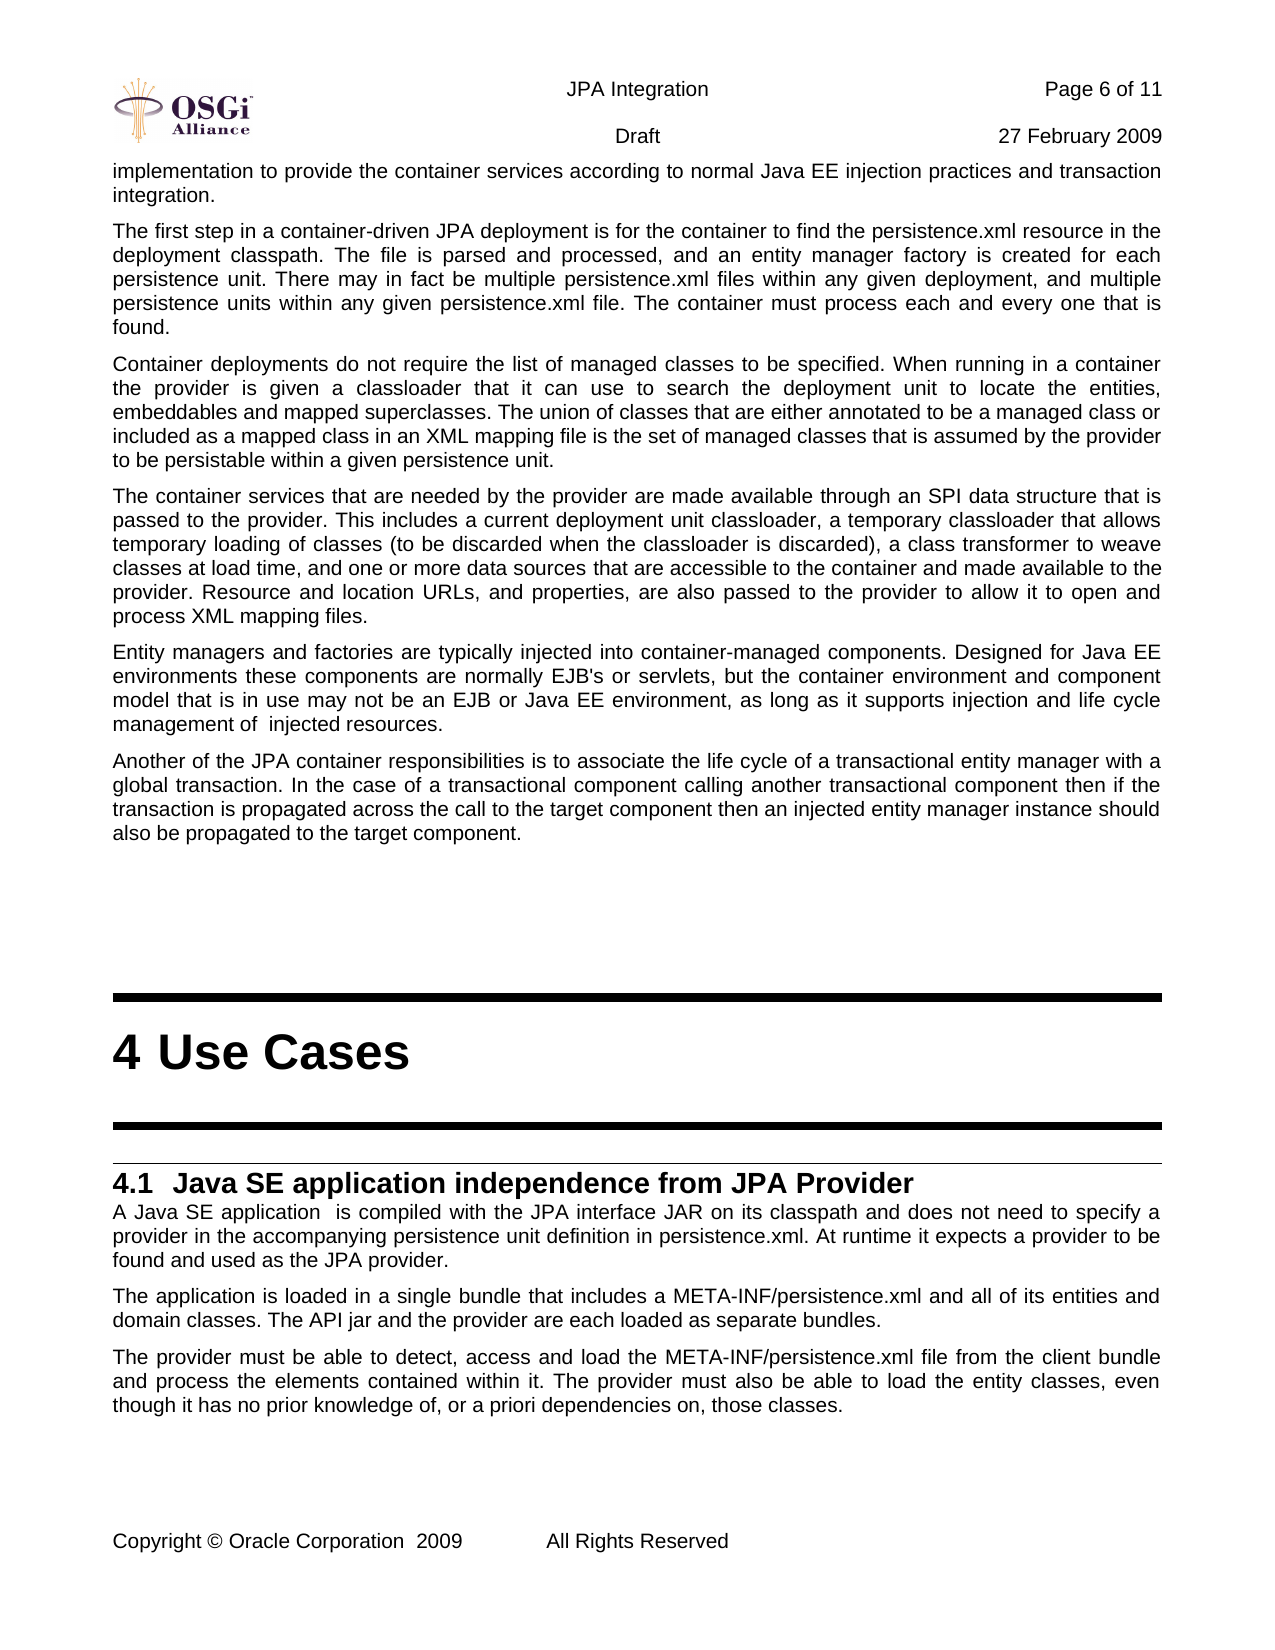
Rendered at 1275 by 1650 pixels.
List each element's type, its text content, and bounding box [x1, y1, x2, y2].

text The application is loaded in a single bundle that includes a META-INF/persistence.xml and all of its entities and domain classes. The API jar and the provider are each loaded as separate bundles. [112, 1284, 1162, 1332]
text The first step in a container-driven JPA deployment is for the container to find the persistence.xml resource in the deployment classpath. The file is parsed and processed, and an entity manager factory is created for each persistence unit. There may in fact be multiple persistence.xml files within any given deployment, and multiple persistence units within any given persistence.xml file. The container must process each and every one that is found. [112, 219, 1162, 339]
subtitle Java SE application independence from JPA Provider [112, 1164, 1162, 1200]
text Another of the JPA container responsibilities is to associate the life cycle of a transactional entity manager with a global transaction. In the case of a transactional component calling another transactional component then if the transaction is propagated across the call to the target component then an injected entity manager instance should also be propagated to the target component. [112, 748, 1162, 844]
subtitle Use Cases [112, 994, 1162, 1130]
text A Java SE application is compiled with the JPA interface JAR on its classpath and does not need to specify a provider in the accompanying persistence unit definition in persistence.xml. At runtime it expects a provider to be found and used as the JPA provider. [112, 1200, 1162, 1272]
text The provider must be able to detect, access and load the META-INF/persistence.xml file from the client bundle and process the elements contained within it. The provider must also be able to load the entity classes, even though it has no prior knowledge of, or a priori dependencies on, those classes. [112, 1345, 1162, 1417]
picture [114, 78, 254, 143]
text The container services that are needed by the provider are made available through an SPI data structure that is passed to the provider. This includes a current deployment unit classloader, a temporary classloader that allows temporary loading of classes (to be discarded when the classloader is discarded), a class transformer to weave classes at load time, and one or more data sources that are accessible to the container and made available to the provider. Resource and location URLs, and properties, are also passed to the provider to allow it to open and process XML mapping files. [112, 484, 1162, 628]
text Container deployments do not require the list of managed classes to be specified. When running in a container the provider is given a classloader that it can use to search the deployment unit to locate the entities, embeddables and mapped superclasses. The union of classes that are either annotated to be a managed class or included as a mapped class in an XML mapping file is the set of managed classes that is assumed by the provider to be persistable within a given persistence unit. [112, 352, 1162, 471]
text implementation to provide the container services according to normal Java EE injection practices and transaction integration. [112, 159, 1162, 207]
text Entity managers and factories are typically injected into container-managed components. Designed for Java EE environments these components are normally EJB's or servlets, but the container environment and component model that is in use may not be an EJB or Java EE environment, as long as it supports injection and life cycle management of injected resources. [112, 640, 1162, 736]
